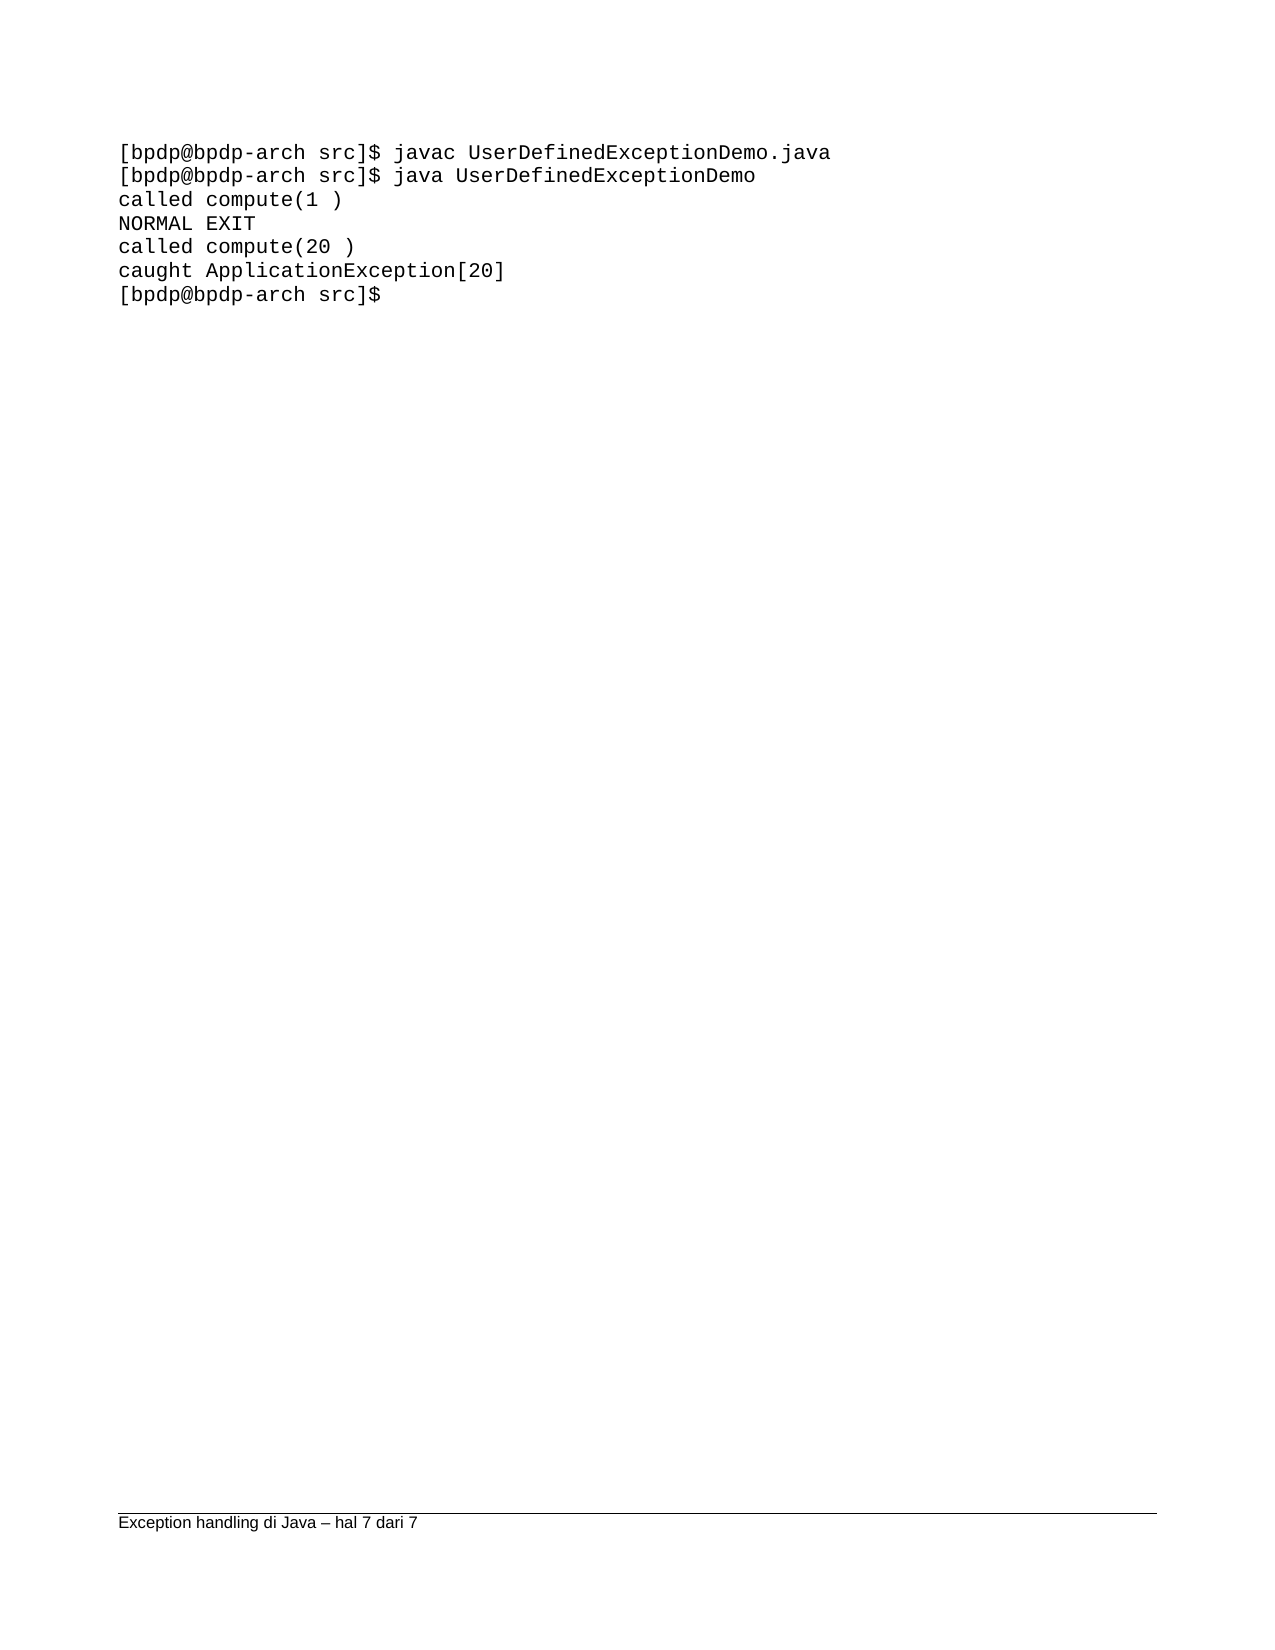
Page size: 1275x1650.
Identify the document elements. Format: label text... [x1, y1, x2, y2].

text NORMAL EXIT [118, 213, 1157, 236]
text [bpdp@bpdp-arch src]$ javac UserDefinedExceptionDemo.java [118, 142, 1157, 165]
text called compute(20 ) [118, 236, 1157, 260]
text [bpdp@bpdp-arch src]$ [118, 284, 1157, 307]
text [bpdp@bpdp-arch src]$ java UserDefinedExceptionDemo [118, 165, 1157, 189]
text called compute(1 ) [118, 189, 1157, 213]
text caught ApplicationException[20] [118, 260, 1157, 284]
